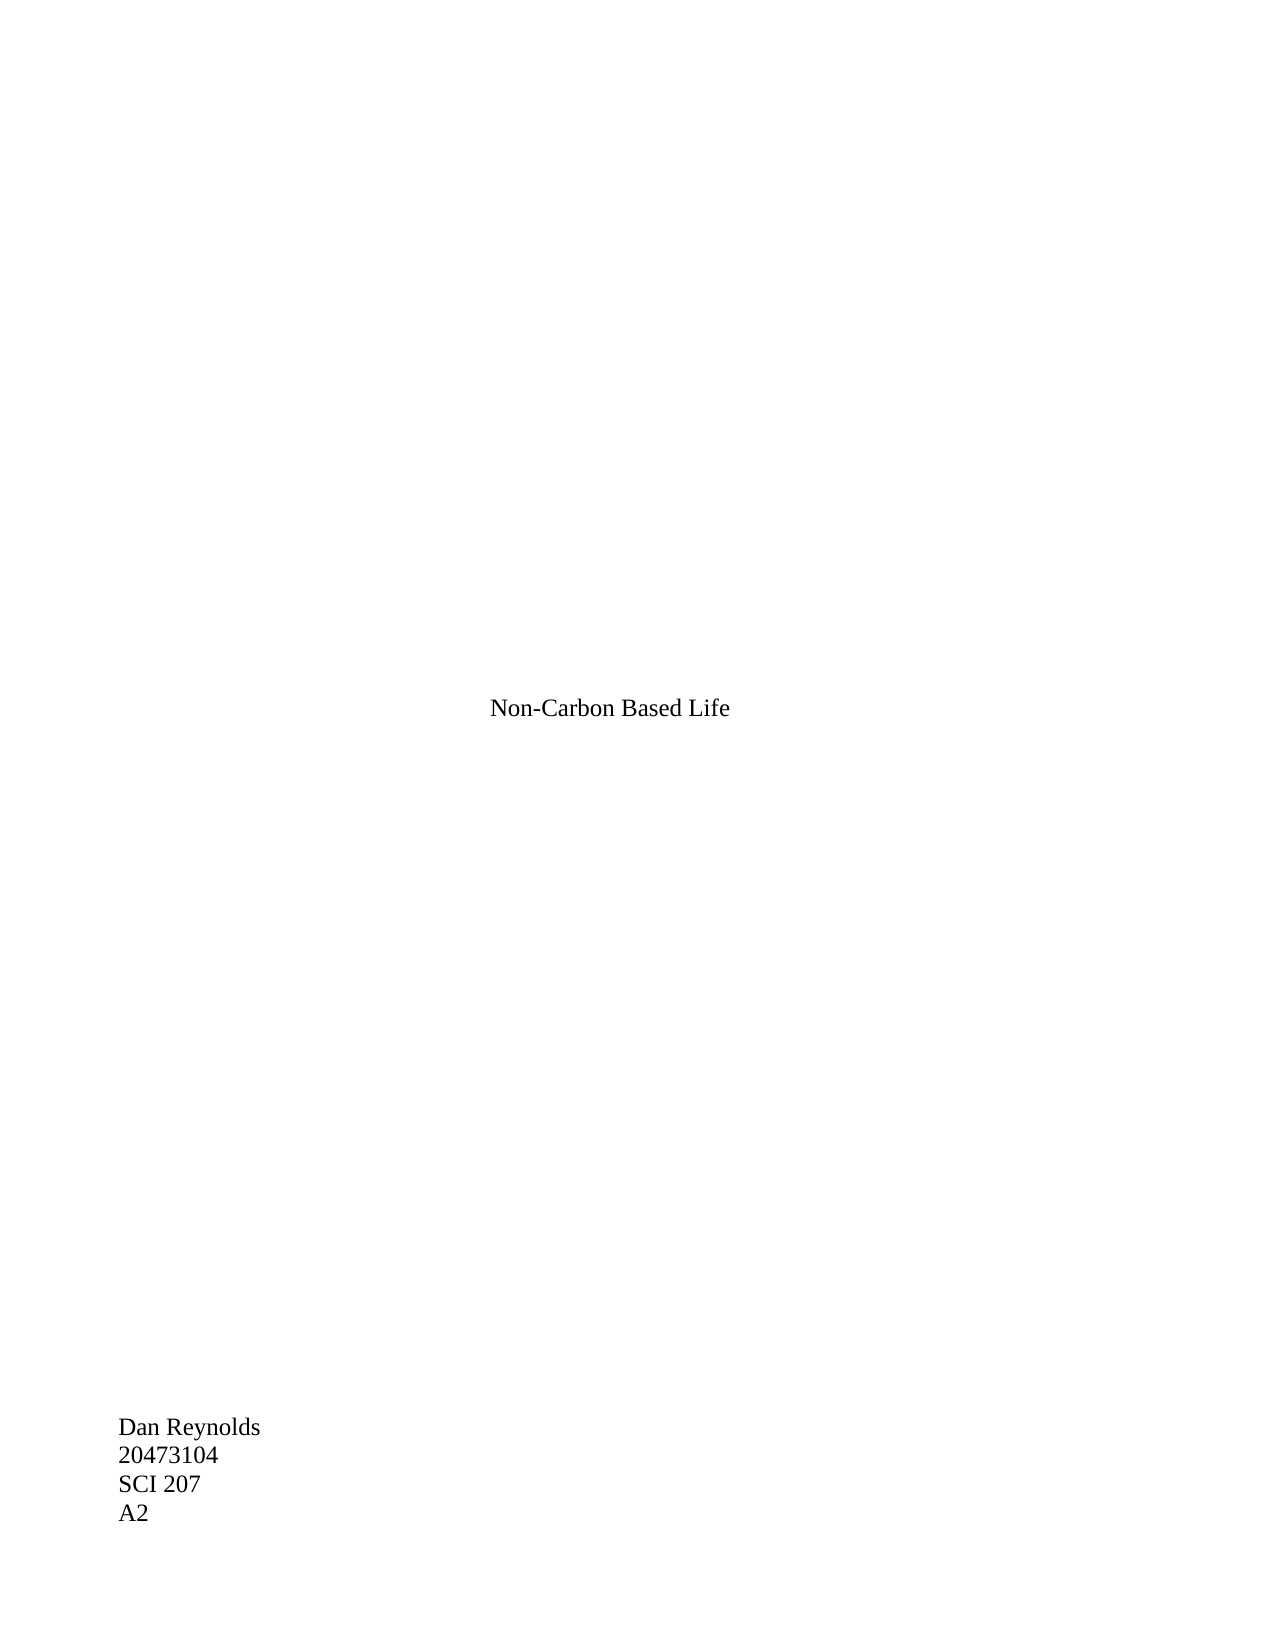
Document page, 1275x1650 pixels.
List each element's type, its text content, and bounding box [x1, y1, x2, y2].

text Dan Reynolds [118, 1412, 1157, 1441]
text Non-Carbon Based Life [118, 693, 1157, 722]
text 20473104 [118, 1441, 1157, 1469]
text SCI 207 [118, 1469, 1157, 1498]
text A2 [118, 1498, 1157, 1527]
